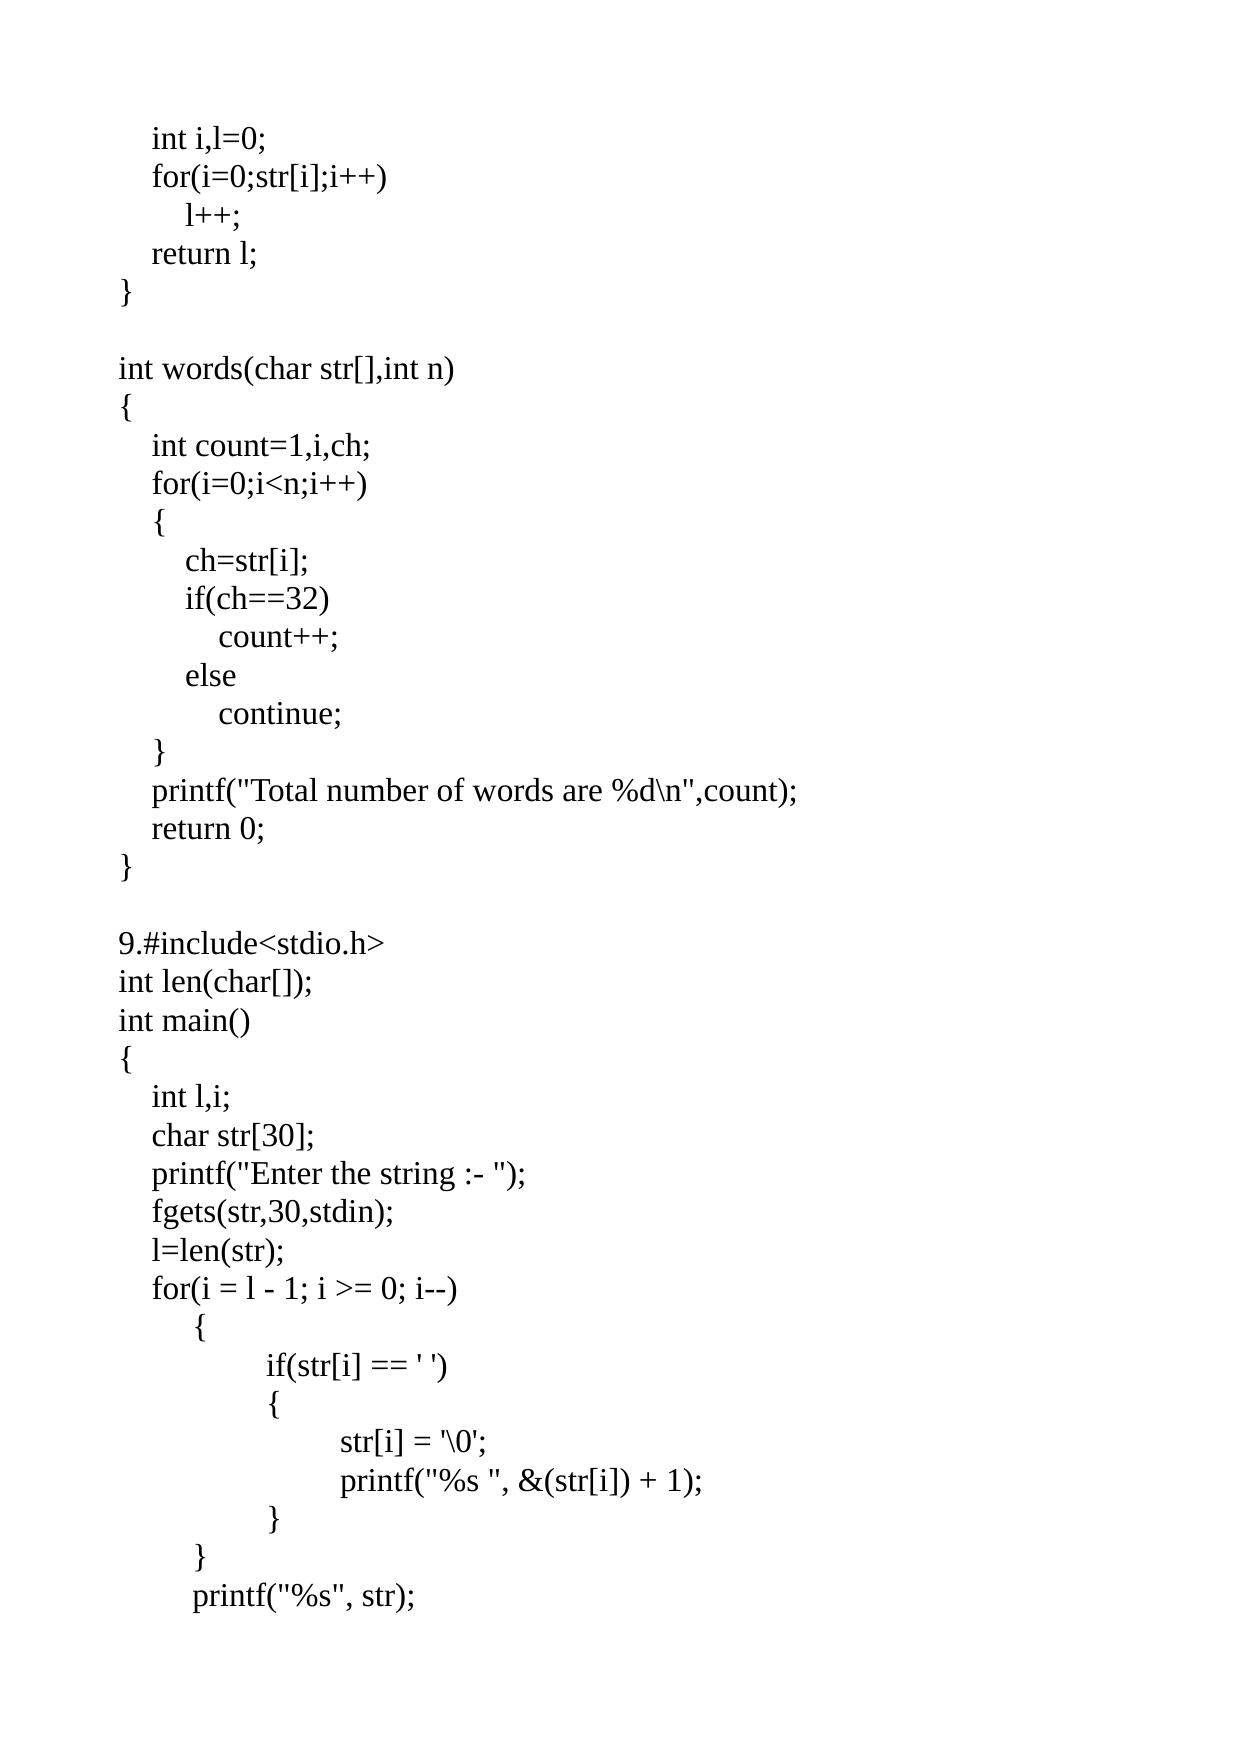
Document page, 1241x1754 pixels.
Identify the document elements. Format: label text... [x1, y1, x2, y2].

text return l; [118, 233, 1122, 271]
text int l,i; [118, 1076, 1122, 1115]
text { [118, 1038, 1122, 1076]
text int main() [118, 1000, 1122, 1038]
text 9.#include<stdio.h> [118, 923, 1122, 961]
text char str[30]; [118, 1115, 1122, 1153]
text l++; [118, 195, 1122, 233]
text for(i = l - 1; i >= 0; i--) [118, 1268, 1122, 1306]
text printf("%s", str); [118, 1575, 1122, 1613]
text l=len(str); [118, 1230, 1122, 1268]
text } [118, 731, 1122, 770]
text else [118, 655, 1122, 693]
text continue; [118, 693, 1122, 731]
text { [118, 1383, 1122, 1421]
text int words(char str[],int n) [118, 348, 1122, 386]
text if(str[i] == ' ') [118, 1345, 1122, 1383]
text str[i] = '\0'; [118, 1421, 1122, 1460]
text int count=1,i,ch; [118, 425, 1122, 463]
text count++; [118, 616, 1122, 655]
text printf("%s ", &(str[i]) + 1); [118, 1460, 1122, 1498]
text printf("Enter the string :- "); [118, 1153, 1122, 1191]
text for(i=0;i<n;i++) [118, 463, 1122, 501]
text fgets(str,30,stdin); [118, 1191, 1122, 1230]
text } [118, 1498, 1122, 1536]
text { [118, 1306, 1122, 1345]
text { [118, 501, 1122, 540]
text ch=str[i]; [118, 540, 1122, 578]
text } [118, 271, 1122, 310]
text } [118, 846, 1122, 885]
text for(i=0;str[i];i++) [118, 156, 1122, 195]
text printf("Total number of words are %d\n",count); [118, 770, 1122, 808]
text int i,l=0; [118, 118, 1122, 156]
text { [118, 386, 1122, 425]
text int len(char[]); [118, 961, 1122, 1000]
text } [118, 1536, 1122, 1575]
text if(ch==32) [118, 578, 1122, 616]
text return 0; [118, 808, 1122, 846]
